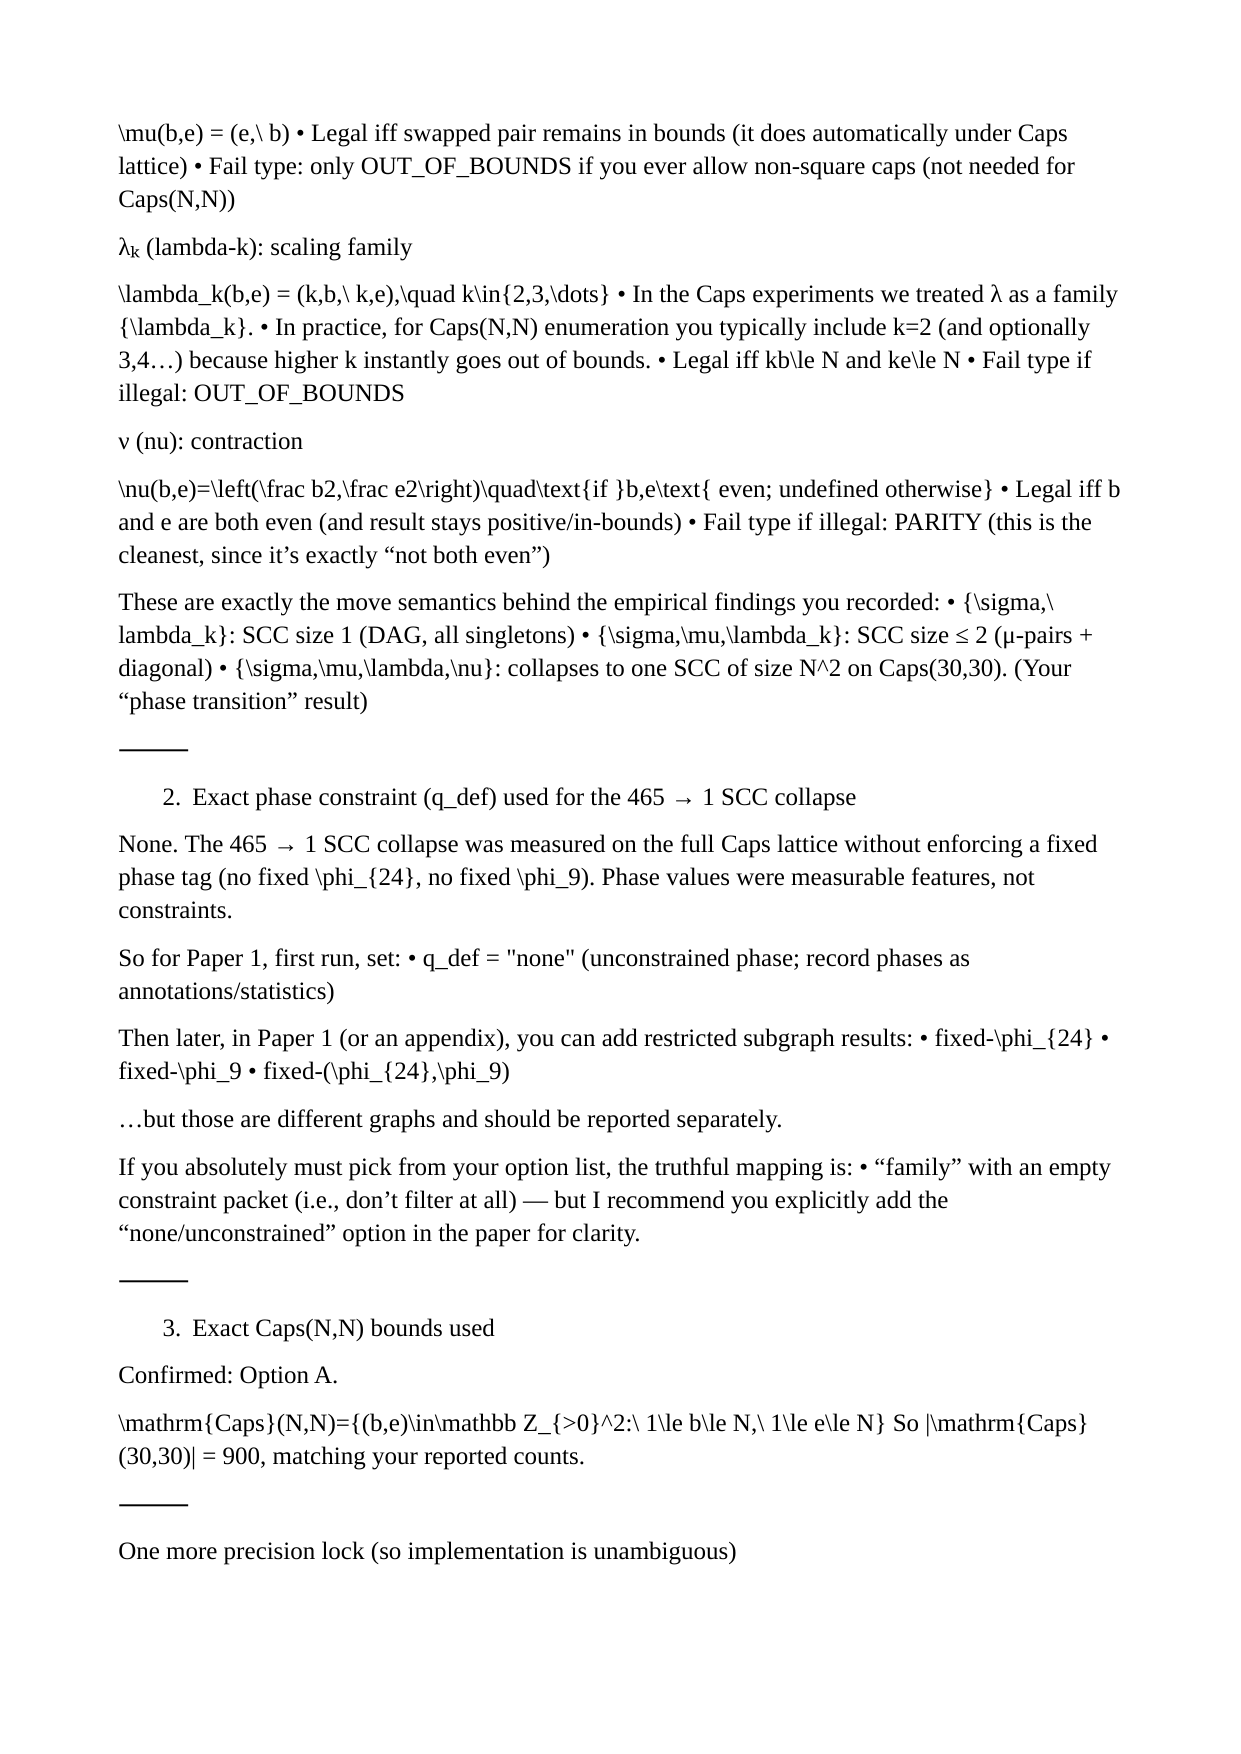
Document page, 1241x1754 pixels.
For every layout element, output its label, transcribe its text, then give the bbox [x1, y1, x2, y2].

text Then later, in Paper 1 (or an appendix), you can add restricted subgraph results: • fixed-\phi_{24} • fixed-\phi_9 • fixed-(\phi_{24},\phi_9) [118, 1023, 1122, 1085]
text \lambda_k(b,e) = (k,b,\ k,e),\quad k\in{2,3,\dots} • In the Caps experiments we treated λ as a family {\lambda_k}. • In practice, for Caps(N,N) enumeration you typically include k=2 (and optionally 3,4…) because higher k instantly goes out of bounds. • Legal iff kb\le N and ke\le N • Fail type if illegal: OUT_OF_BOUNDS [118, 279, 1122, 407]
text ⸻ [118, 1265, 1122, 1294]
list Exact Caps(N,N) bounds used [162, 1313, 1122, 1342]
text Confirmed: Option A. [118, 1361, 1122, 1389]
text If you absolutely must pick from your option list, the truthful mapping is: • “family” with an empty constraint packet (i.e., don’t filter at all) — but I recommend you explicitly add the “none/unconstrained” option in the paper for clarity. [118, 1152, 1122, 1246]
text …but those are different graphs and should be reported separately. [118, 1104, 1122, 1133]
text \mathrm{Caps}(N,N)={(b,e)\in\mathbb Z_{>0}^2:\ 1\le b\le N,\ 1\le e\le N} So |\mathrm{Caps}(30,30)| = 900, matching your reported counts. [118, 1408, 1122, 1470]
list Exact phase constraint (q_def) used for the 465 → 1 SCC collapse [162, 782, 1122, 810]
text \nu(b,e)=\left(\frac b2,\frac e2\right)\quad\text{if }b,e\text{ even; undefined otherwise} • Legal iff b and e are both even (and result stays positive/in-bounds) • Fail type if illegal: PARITY (this is the cleanest, since it’s exactly “not both even”) [118, 474, 1122, 568]
text These are exactly the move semantics behind the empirical findings you recorded: • {\sigma,\lambda_k}: SCC size 1 (DAG, all singletons) • {\sigma,\mu,\lambda_k}: SCC size ≤ 2 (μ-pairs + diagonal) • {\sigma,\mu,\lambda,\nu}: collapses to one SCC of size N^2 on Caps(30,30). (Your “phase transition” result) [118, 587, 1122, 715]
text ⸻ [118, 734, 1122, 763]
text None. The 465 → 1 SCC collapse was measured on the full Caps lattice without enforcing a fixed phase tag (no fixed \phi_{24}, no fixed \phi_9). Phase values were measurable features, not constraints. [118, 829, 1122, 924]
text \mu(b,e) = (e,\ b) • Legal iff swapped pair remains in bounds (it does automatically under Caps lattice) • Fail type: only OUT_OF_BOUNDS if you ever allow non-square caps (not needed for Caps(N,N)) [118, 118, 1122, 213]
text ⸻ [118, 1489, 1122, 1517]
text So for Paper 1, first run, set: • q_def = "none" (unconstrained phase; record phases as annotations/statistics) [118, 943, 1122, 1004]
text One more precision lock (so implementation is unambiguous) [118, 1536, 1122, 1565]
text ν (nu): contraction [118, 426, 1122, 455]
text λₖ (lambda-k): scaling family [118, 232, 1122, 261]
